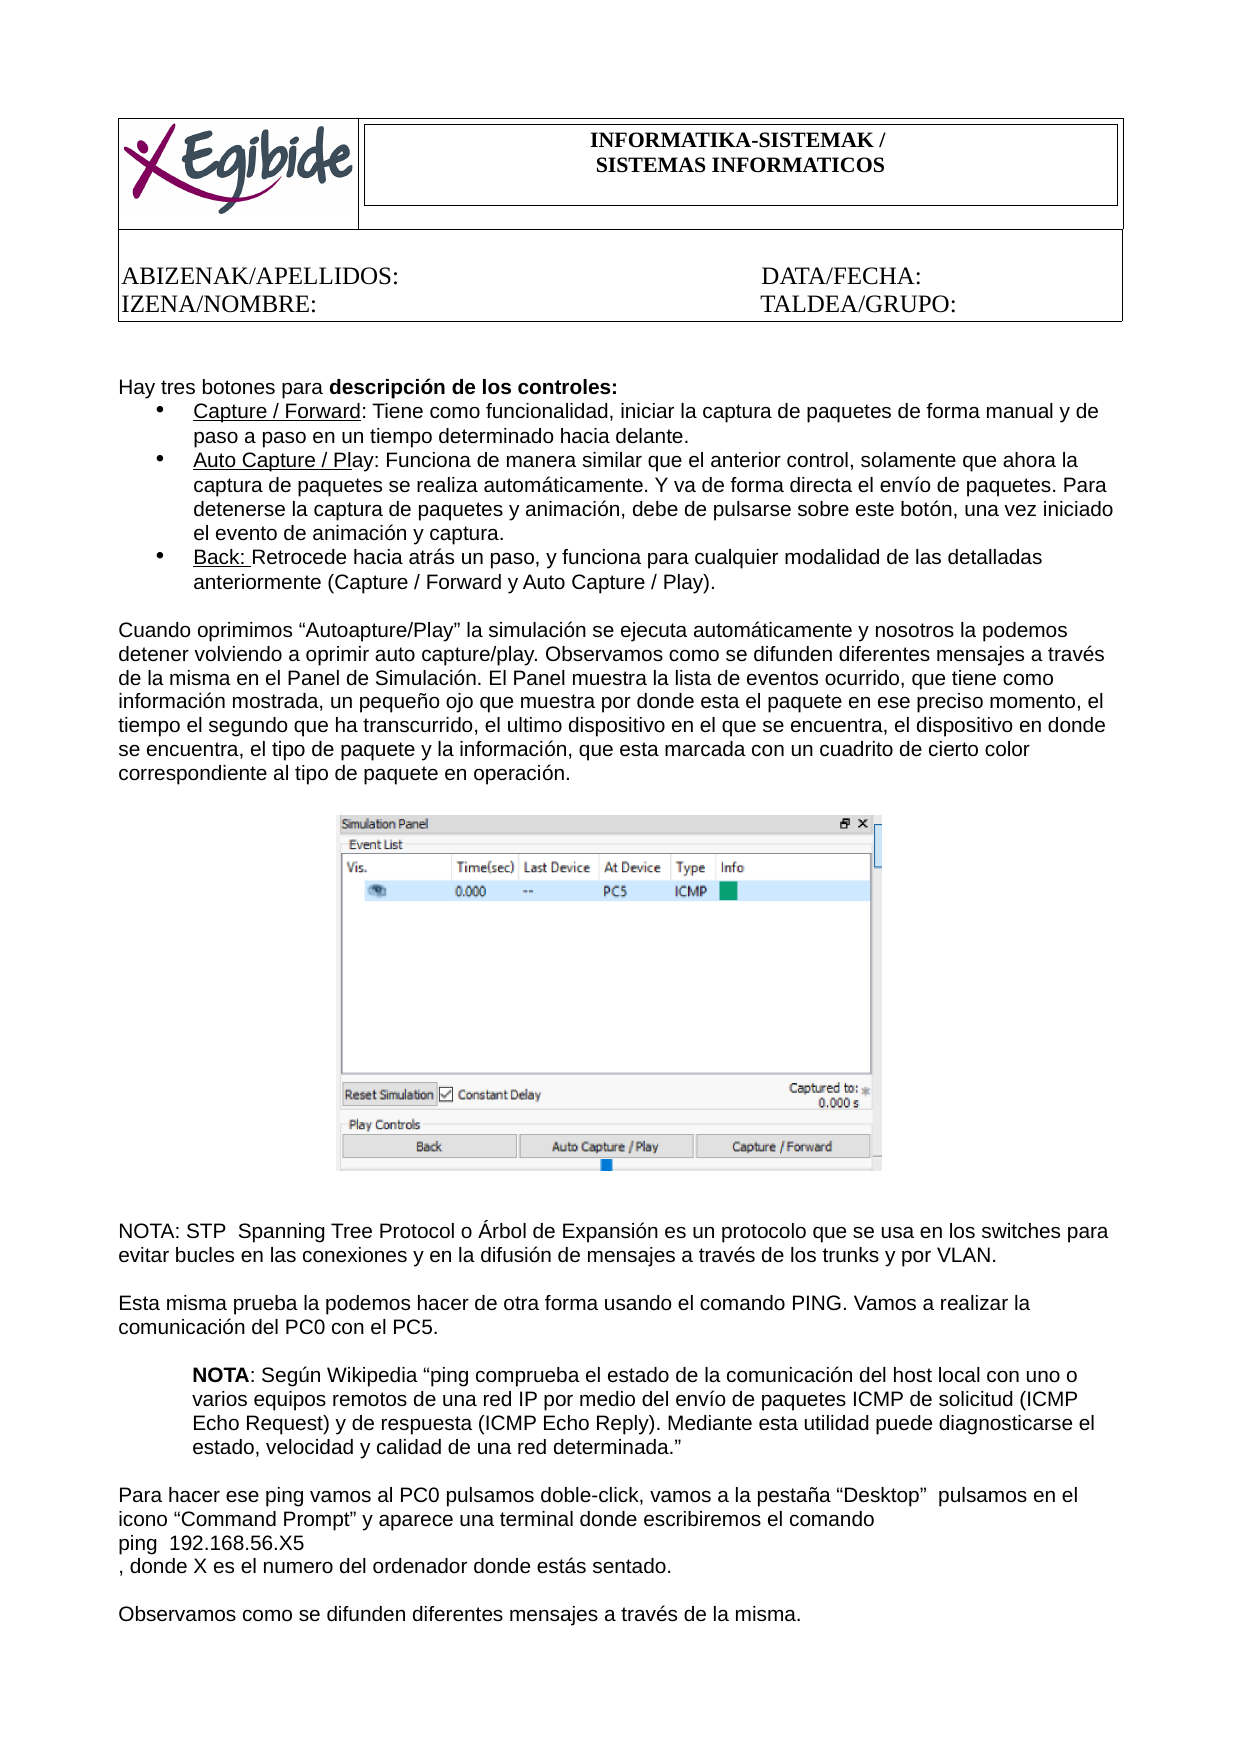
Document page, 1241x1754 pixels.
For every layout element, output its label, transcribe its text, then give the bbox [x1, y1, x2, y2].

text Para hacer ese ping vamos al PC0 pulsamos doble-click, vamos a la pestaña “Desktop” pulsamos en el icono “Command Prompt” y aparece una terminal donde escribiremos el comando [118, 1482, 1122, 1530]
text NOTA: Según Wikipedia “ping comprueba el estado de la comunicación del host local con uno o varios equipos remotos de una red IP por medio del envío de paquetes ICMP de solicitud (ICMP Echo Request) y de respuesta (ICMP Echo Reply). Mediante esta utilidad puede diagnosticarse el estado, velocidad y calidad de una red determinada.” [192, 1363, 1122, 1458]
text Cuando oprimimos “Autoapture/Play” la simulación se ejecuta automáticamente y nosotros la podemos detener volviendo a oprimir auto capture/play. Observamos como se difunden diferentes mensajes a través de la misma en el Panel de Simulación. El Panel muestra la lista de eventos ocurrido, que tiene como información mostrada, un pequeño ojo que muestra por donde esta el paquete en ese preciso momento, el tiempo el segundo que ha transcurrido, el ultimo dispositivo en el que se encuentra, el dispositivo en donde se encuentra, el tipo de paquete y la información, que esta marcada con un cuadrito de cierto color correspondiente al tipo de paquete en operación. [118, 617, 1122, 785]
list Auto Capture / Play: Funciona de manera similar que el anterior control, solamente que ahora la captura de paquetes se realiza automáticamente. Y va de forma directa el envío de paquetes. Para detenerse la captura de paquetes y animación, debe de pulsarse sobre este botón, una vez iniciado el evento de animación y captura. [156, 448, 1122, 544]
text Esta misma prueba la podemos hacer de otra forma usando el comando PING. Vamos a realizar la comunicación del PC0 con el PC5. [118, 1291, 1122, 1339]
list Capture / Forward: Tiene como funcionalidad, iniciar la captura de paquetes de forma manual y de paso a paso en un tiempo determinado hacia delante. [156, 399, 1122, 448]
text Observamos como se difunden diferentes mensajes a través de la misma. [118, 1602, 1122, 1626]
text Hay tres botones para descripción de los controles: [118, 375, 1122, 399]
text , donde X es el numero del ordenador donde estás sentado. [118, 1554, 1122, 1578]
picture [336, 815, 882, 1171]
text ping 192.168.56.X5 [118, 1530, 1122, 1554]
picture [123, 123, 353, 214]
list Back: Retrocede hacia atrás un paso, y funciona para cualquier modalidad de las detalladas anteriormente (Capture / Forward y Auto Capture / Play). [156, 544, 1122, 593]
text NOTA: STP Spanning Tree Protocol o Árbol de Expansión es un protocolo que se usa en los switches para evitar bucles en las conexiones y en la difusión de mensajes a través de los trunks y por VLAN. [118, 1219, 1122, 1267]
